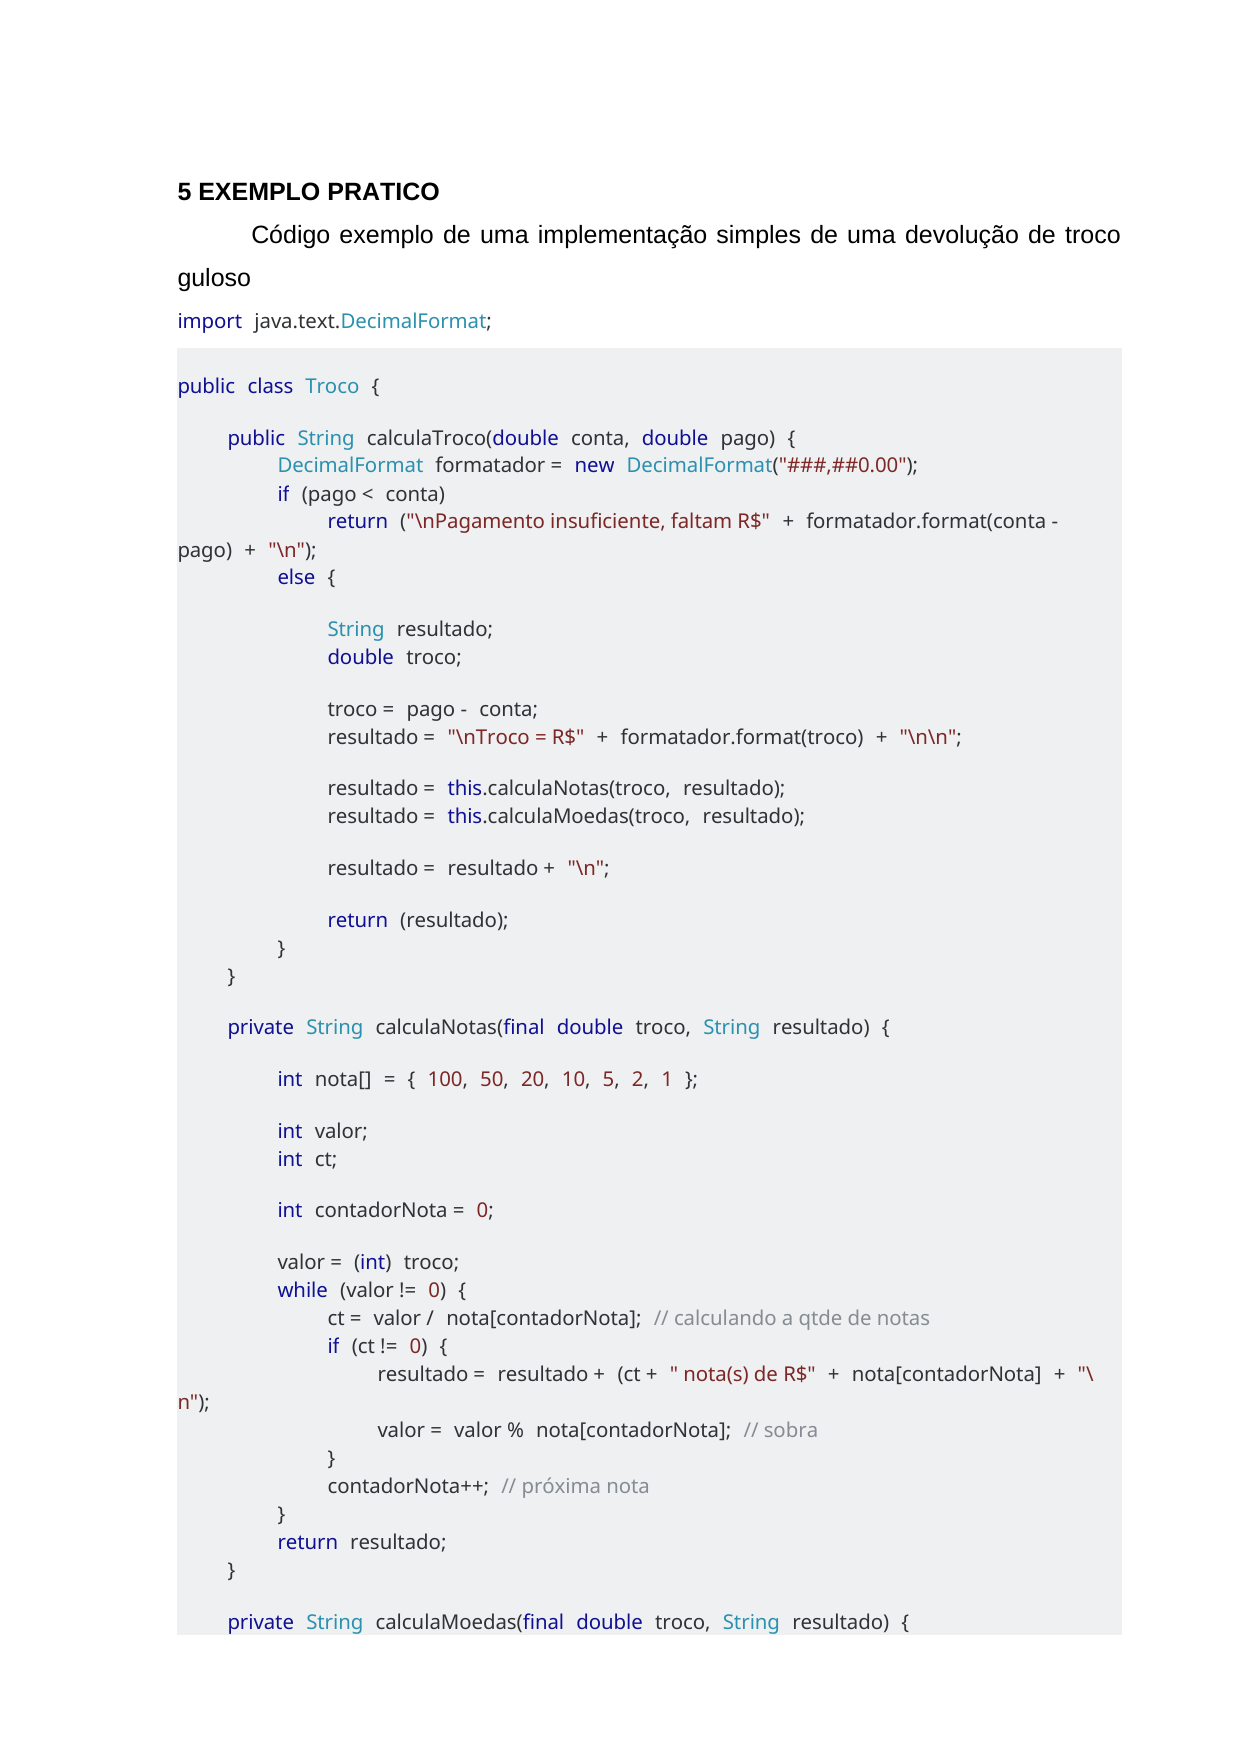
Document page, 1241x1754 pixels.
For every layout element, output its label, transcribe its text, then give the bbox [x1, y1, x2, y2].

text troco = pago - conta; [177, 694, 1122, 722]
text } [177, 961, 1122, 989]
text return ("\nPagamento insuficiente, faltam R$" + formatador.format(conta - pago) + "\n"); [177, 507, 1122, 563]
text } [177, 1556, 1122, 1584]
text import java.text.DecimalFormat; [177, 307, 1122, 334]
text String resultado; [177, 614, 1122, 643]
text resultado = this.calculaNotas(troco, resultado); [177, 774, 1122, 802]
text public String calculaTroco(double conta, double pago) { [177, 423, 1122, 451]
text int ct; [177, 1144, 1122, 1172]
text private String calculaMoedas(final double troco, String resultado) { [177, 1607, 1122, 1635]
text public class Troco { [177, 372, 1122, 399]
text if (pago < conta) [177, 479, 1122, 507]
text private String calculaNotas(final double troco, String resultado) { [177, 1013, 1122, 1041]
text int contadorNota = 0; [177, 1196, 1122, 1224]
text return resultado; [177, 1528, 1122, 1556]
text resultado = resultado + "\n"; [177, 854, 1122, 882]
text resultado = this.calculaMoedas(troco, resultado); [177, 802, 1122, 830]
text DecimalFormat formatador = new DecimalFormat("###,##0.00"); [177, 451, 1122, 479]
text int nota[] = { 100, 50, 20, 10, 5, 2, 1 }; [177, 1065, 1122, 1093]
subtitle 5 EXEMPLO PRATICO [177, 177, 1122, 206]
text if (ct != 0) { [177, 1332, 1122, 1360]
text return (resultado); [177, 905, 1122, 933]
text Código exemplo de uma implementação simples de uma devolução de troco guloso [177, 220, 1122, 292]
text valor = valor % nota[contadorNota]; // sobra [177, 1416, 1122, 1443]
text resultado = resultado + (ct + " nota(s) de R$" + nota[contadorNota] + "\n"); [177, 1360, 1122, 1416]
text contadorNota++; // próxima nota [177, 1472, 1122, 1499]
text else { [177, 563, 1122, 591]
text ct = valor / nota[contadorNota]; // calculando a qtde de notas [177, 1304, 1122, 1332]
text } [177, 1499, 1122, 1528]
text } [177, 933, 1122, 961]
text double troco; [177, 643, 1122, 671]
text resultado = "\nTroco = R$" + formatador.format(troco) + "\n\n"; [177, 722, 1122, 750]
text while (valor != 0) { [177, 1276, 1122, 1304]
text valor = (int) troco; [177, 1248, 1122, 1276]
text } [177, 1443, 1122, 1472]
text int valor; [177, 1116, 1122, 1144]
